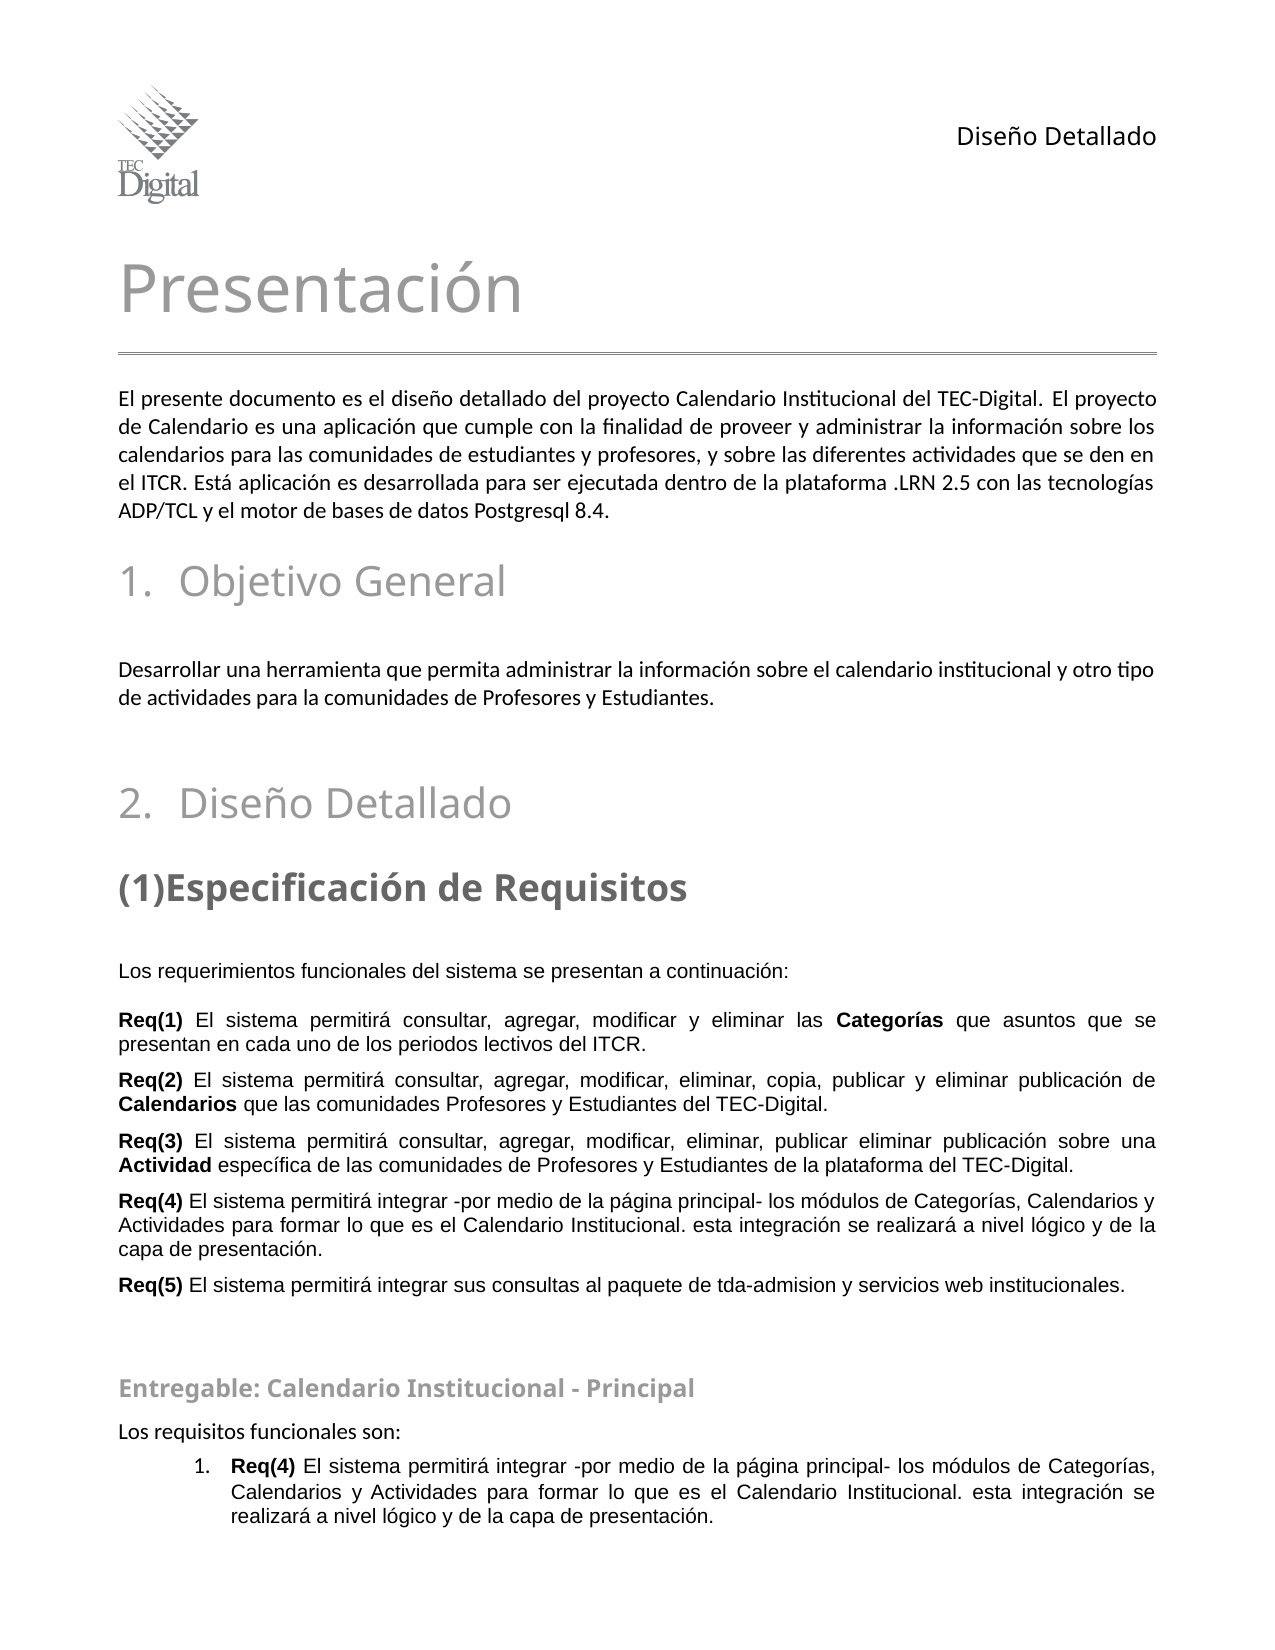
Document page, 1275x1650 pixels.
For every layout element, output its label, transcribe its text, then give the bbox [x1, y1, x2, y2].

subtitle (1)Especificación de Requisitos [118, 862, 1157, 913]
text Req(2) El sistema permitirá consultar, agregar, modificar, eliminar, copia, publicar y eliminar publicación de Calendarios que las comunidades Profesores y Estudiantes del TEC-Digital. [118, 1068, 1157, 1116]
text Req(4) El sistema permitirá integrar -por medio de la página principal- los módulos de Categorías, Calendarios y Actividades para formar lo que es el Calendario Institucional. esta integración se realizará a nivel lógico y de la capa de presentación. [118, 1189, 1157, 1261]
text Req(1) El sistema permitirá consultar, agregar, modificar y eliminar las Categorías que asuntos que se presentan en cada uno de los periodos lectivos del ITCR. [118, 1008, 1157, 1056]
text Los requisitos funcionales son: [118, 1417, 1157, 1446]
subtitle Objetivo General [118, 552, 1157, 609]
text Req(5) El sistema permitirá integrar sus consultas al paquete de tda-admision y servicios web institucionales. [118, 1273, 1157, 1297]
text Los requerimientos funcionales del sistema se presentan a continuación: [118, 959, 1157, 983]
subtitle Diseño Detallado [118, 774, 1157, 831]
text El presente documento es el diseño detallado del proyecto Calendario Institucional del TEC-Digital. El proyecto de Calendario es una aplicación que cumple con la finalidad de proveer y administrar la información sobre los calendarios para las comunidades de estudiantes y profesores, y sobre las diferentes actividades que se den en el ITCR. Está aplicación es desarrollada para ser ejecutada dentro de la plataforma .LRN 2.5 con las tecnologías ADP/TCL y el motor de bases de datos Postgresql 8.4. [118, 384, 1157, 524]
text Desarrollar una herramienta que permita administrar la información sobre el calendario institucional y otro tipo de actividades para la comunidades de Profesores y Estudiantes. [118, 655, 1157, 711]
text Req(3) El sistema permitirá consultar, agregar, modificar, eliminar, publicar eliminar publicación sobre una Actividad específica de las comunidades de Profesores y Estudiantes de la plataforma del TEC-Digital. [118, 1128, 1157, 1176]
subtitle Presentación [118, 241, 1157, 332]
subtitle Entregable: Calendario Institucional - Principal [118, 1371, 1157, 1405]
picture [117, 85, 199, 204]
list Req(4) El sistema permitirá integrar -por medio de la página principal- los módulos de Categorías, Calendarios y Actividades para formar lo que es el Calendario Institucional. esta integración se realizará a nivel lógico y de la capa de presentación. [193, 1451, 1157, 1527]
